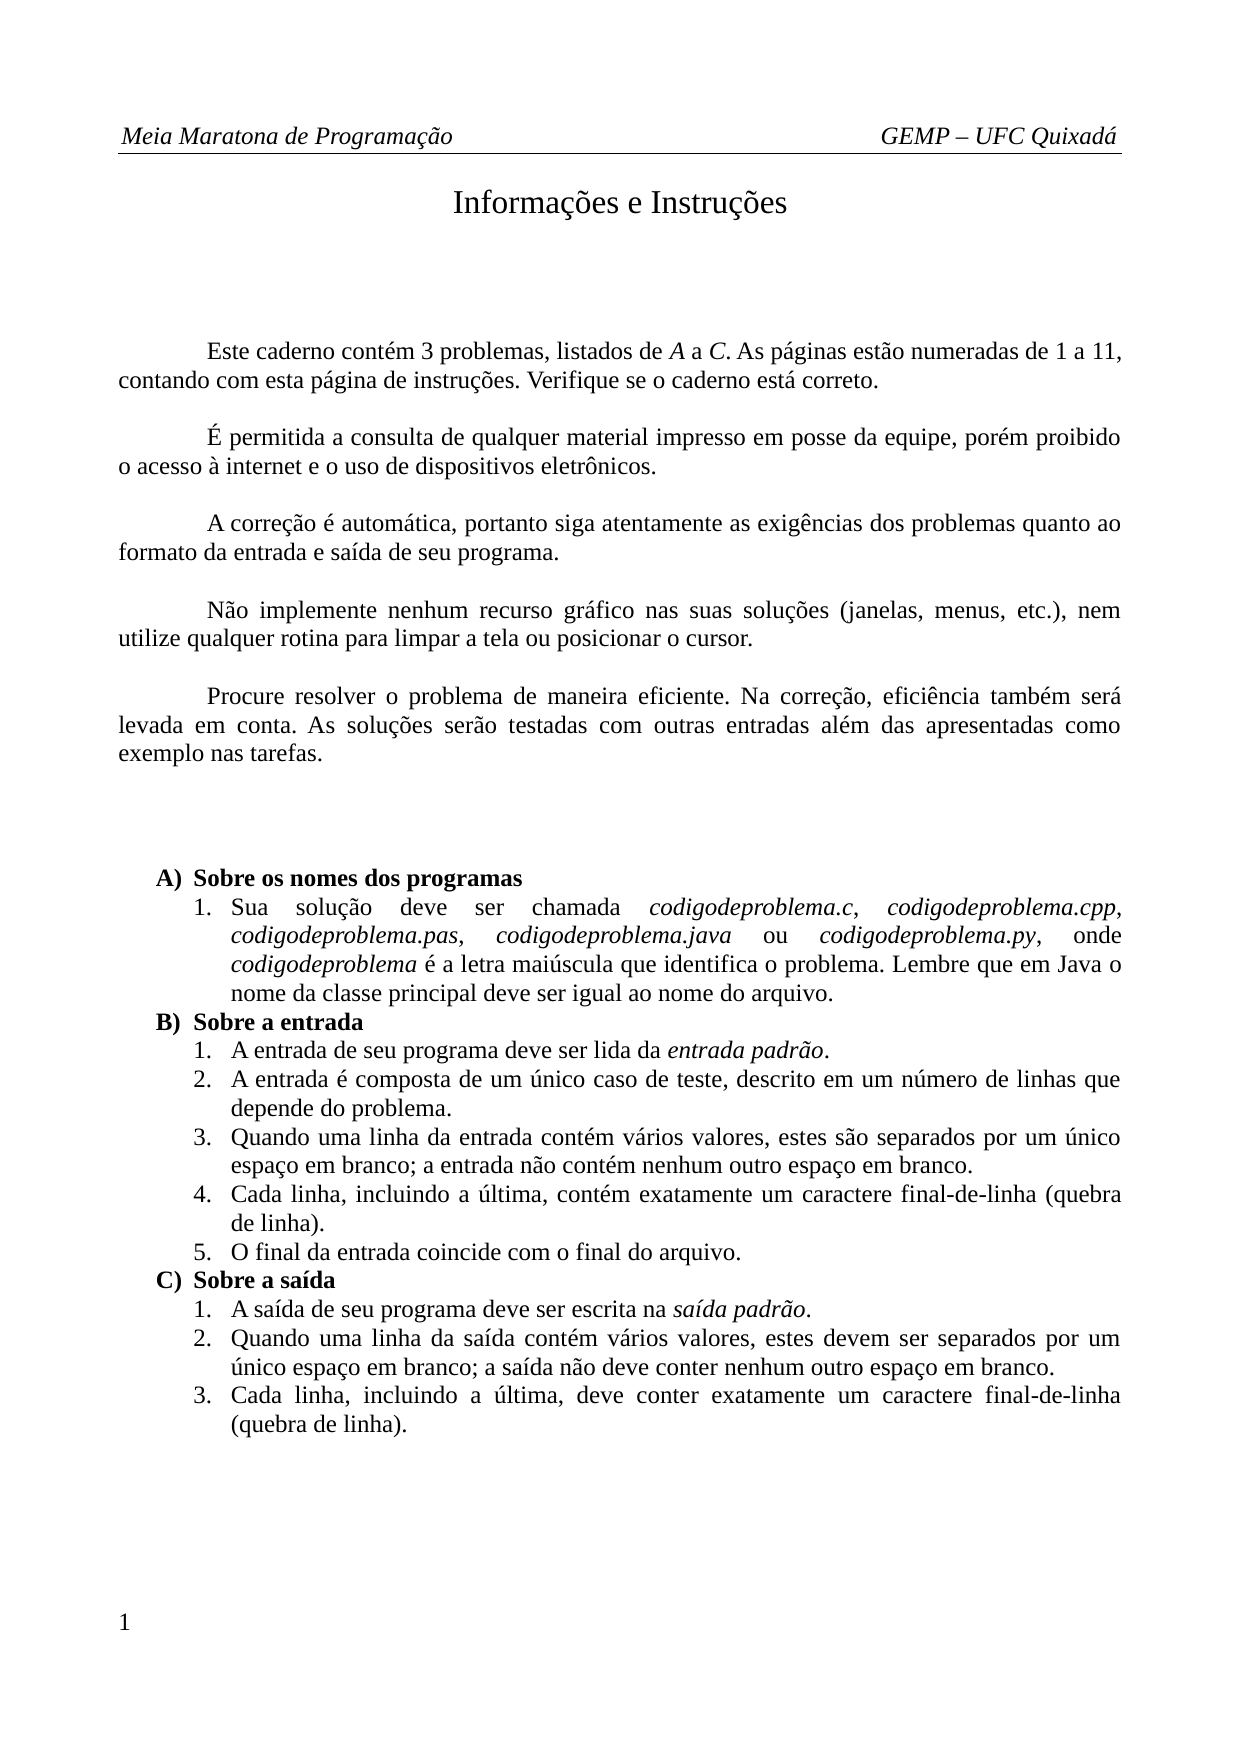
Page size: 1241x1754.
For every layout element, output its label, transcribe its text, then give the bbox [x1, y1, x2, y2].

text A correção é automática, portanto siga atentamente as exigências dos problemas quanto ao formato da entrada e saída de seu programa. [118, 508, 1122, 566]
list Sua solução deve ser chamada codigodeproblema.c, codigodeproblema.cpp, codigodeproblema.pas, codigodeproblema.java ou codigodeproblema.py, onde codigodeproblema é a letra maiúscula que identifica o problema. Lembre que em Java o nome da classe principal deve ser igual ao nome do arquivo. [193, 892, 1122, 1007]
list Quando uma linha da entrada contém vários valores, estes são separados por um único espaço em branco; a entrada não contém nenhum outro espaço em branco. [193, 1122, 1122, 1179]
list Cada linha, incluindo a última, deve conter exatamente um caractere final-de-linha (quebra de linha). [193, 1381, 1122, 1438]
list O final da entrada coincide com o final do arquivo. [193, 1237, 1122, 1266]
list A entrada de seu programa deve ser lida da entrada padrão. [193, 1036, 1122, 1064]
text É permitida a consulta de qualquer material impresso em posse da equipe, porém proibido o acesso à internet e o uso de dispositivos eletrônicos. [118, 422, 1122, 480]
list Quando uma linha da saída contém vários valores, estes devem ser separados por um único espaço em branco; a saída não deve conter nenhum outro espaço em branco. [193, 1323, 1122, 1381]
list A saída de seu programa deve ser escrita na saída padrão. [193, 1294, 1122, 1323]
list Sobre a saída [156, 1266, 1122, 1294]
list A entrada é composta de um único caso de teste, descrito em um número de linhas que depende do problema. [193, 1064, 1122, 1122]
text Informações e Instruções [118, 183, 1122, 221]
text Procure resolver o problema de maneira eficiente. Na correção, eficiência também será levada em conta. As soluções serão testadas com outras entradas além das apresentadas como exemplo nas tarefas. [118, 681, 1122, 767]
list Sobre a entrada [156, 1007, 1122, 1036]
text Não implemente nenhum recurso gráfico nas suas soluções (janelas, menus, etc.), nem utilize qualquer rotina para limpar a tela ou posicionar o cursor. [118, 595, 1122, 652]
list Sobre os nomes dos programas [156, 863, 1122, 892]
text Este caderno contém 3 problemas, listados de A a C. As páginas estão numeradas de 1 a 11, contando com esta página de instruções. Verifique se o caderno está correto. [118, 336, 1122, 393]
list Cada linha, incluindo a última, contém exatamente um caractere final-de-linha (quebra de linha). [193, 1179, 1122, 1237]
